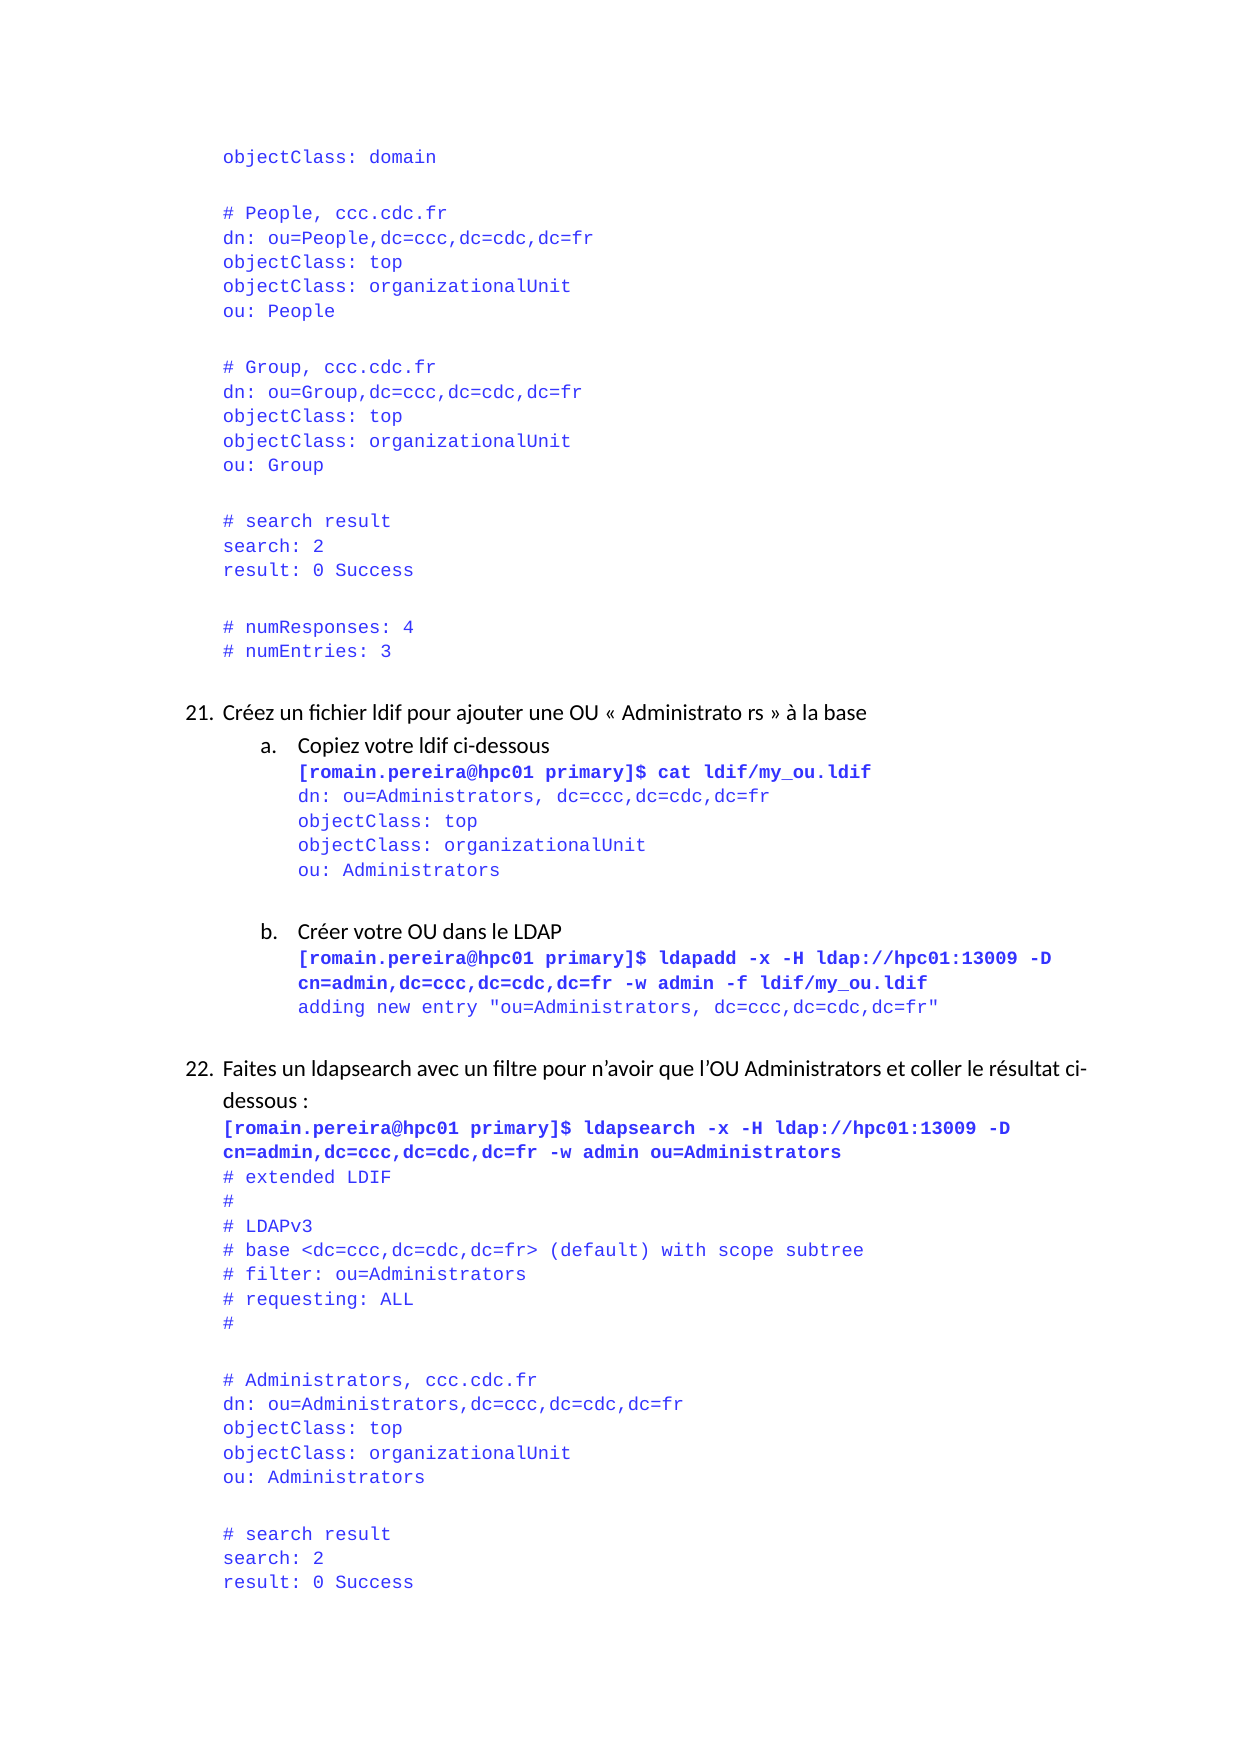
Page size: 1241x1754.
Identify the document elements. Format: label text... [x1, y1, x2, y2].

list # requesting: ALL [223, 1289, 1093, 1311]
list objectClass: organizationalUnit [223, 277, 1093, 298]
list # search result [223, 1524, 1093, 1546]
list [romain.pereira@hpc01 primary]$ cat ldif/my_ou.ldif [260, 763, 1093, 784]
list Copiez votre ldif ci-dessous [260, 731, 1093, 759]
list objectClass: organizationalUnit [260, 836, 1093, 857]
list ou: Administrators [223, 1468, 1093, 1489]
list # filter: ou=Administrators [223, 1265, 1093, 1286]
list result: 0 Success [223, 1573, 1093, 1594]
list [romain.pereira@hpc01 primary]$ ldapadd -x -H ldap://hpc01:13009 -D cn=admin,dc=ccc,dc=cdc,dc=fr -w admin -f ldif/my_ou.ldif [260, 949, 1093, 995]
list # numEntries: 3 [223, 642, 1093, 663]
list objectClass: domain [223, 148, 1093, 169]
list ou: Administrators [260, 860, 1093, 882]
list # numResponses: 4 [223, 618, 1093, 639]
list # People, ccc.cdc.fr [223, 204, 1093, 225]
list objectClass: top [223, 1419, 1093, 1440]
list # Group, ccc.cdc.fr [223, 358, 1093, 379]
list objectClass: organizationalUnit [223, 431, 1093, 453]
list Créer votre OU dans le LDAP [260, 917, 1093, 945]
list result: 0 Success [223, 561, 1093, 582]
list # search result [223, 512, 1093, 533]
list ou: People [223, 302, 1093, 323]
list Faites un ldapsearch avec un filtre pour n’avoir que l’OU Administrators et coller le résultat ci-dessous : [185, 1054, 1093, 1115]
list # Administrators, ccc.cdc.fr [223, 1370, 1093, 1392]
list # LDAPv3 [223, 1216, 1093, 1238]
list dn: ou=Administrators, dc=ccc,dc=cdc,dc=fr [260, 787, 1093, 808]
list objectClass: top [223, 407, 1093, 428]
list objectClass: top [223, 253, 1093, 274]
list # extended LDIF [223, 1168, 1093, 1189]
list # [223, 1314, 1093, 1335]
list # base <dc=ccc,dc=cdc,dc=fr> (default) with scope subtree [223, 1241, 1093, 1262]
list [romain.pereira@hpc01 primary]$ ldapsearch -x -H ldap://hpc01:13009 -D cn=admin,dc=ccc,dc=cdc,dc=fr -w admin ou=Administrators [185, 1119, 1093, 1164]
list dn: ou=People,dc=ccc,dc=cdc,dc=fr [223, 228, 1093, 250]
list search: 2 [223, 537, 1093, 558]
list Créez un fichier ldif pour ajouter une OU « Administrato rs » à la base [185, 698, 1093, 727]
list # [223, 1192, 1093, 1213]
list adding new entry "ou=Administrators, dc=ccc,dc=cdc,dc=fr" [260, 998, 1093, 1019]
list objectClass: organizationalUnit [223, 1443, 1093, 1465]
list dn: ou=Group,dc=ccc,dc=cdc,dc=fr [223, 383, 1093, 404]
list search: 2 [223, 1549, 1093, 1570]
list ou: Group [223, 456, 1093, 477]
list dn: ou=Administrators,dc=ccc,dc=cdc,dc=fr [223, 1395, 1093, 1416]
list objectClass: top [260, 812, 1093, 833]
